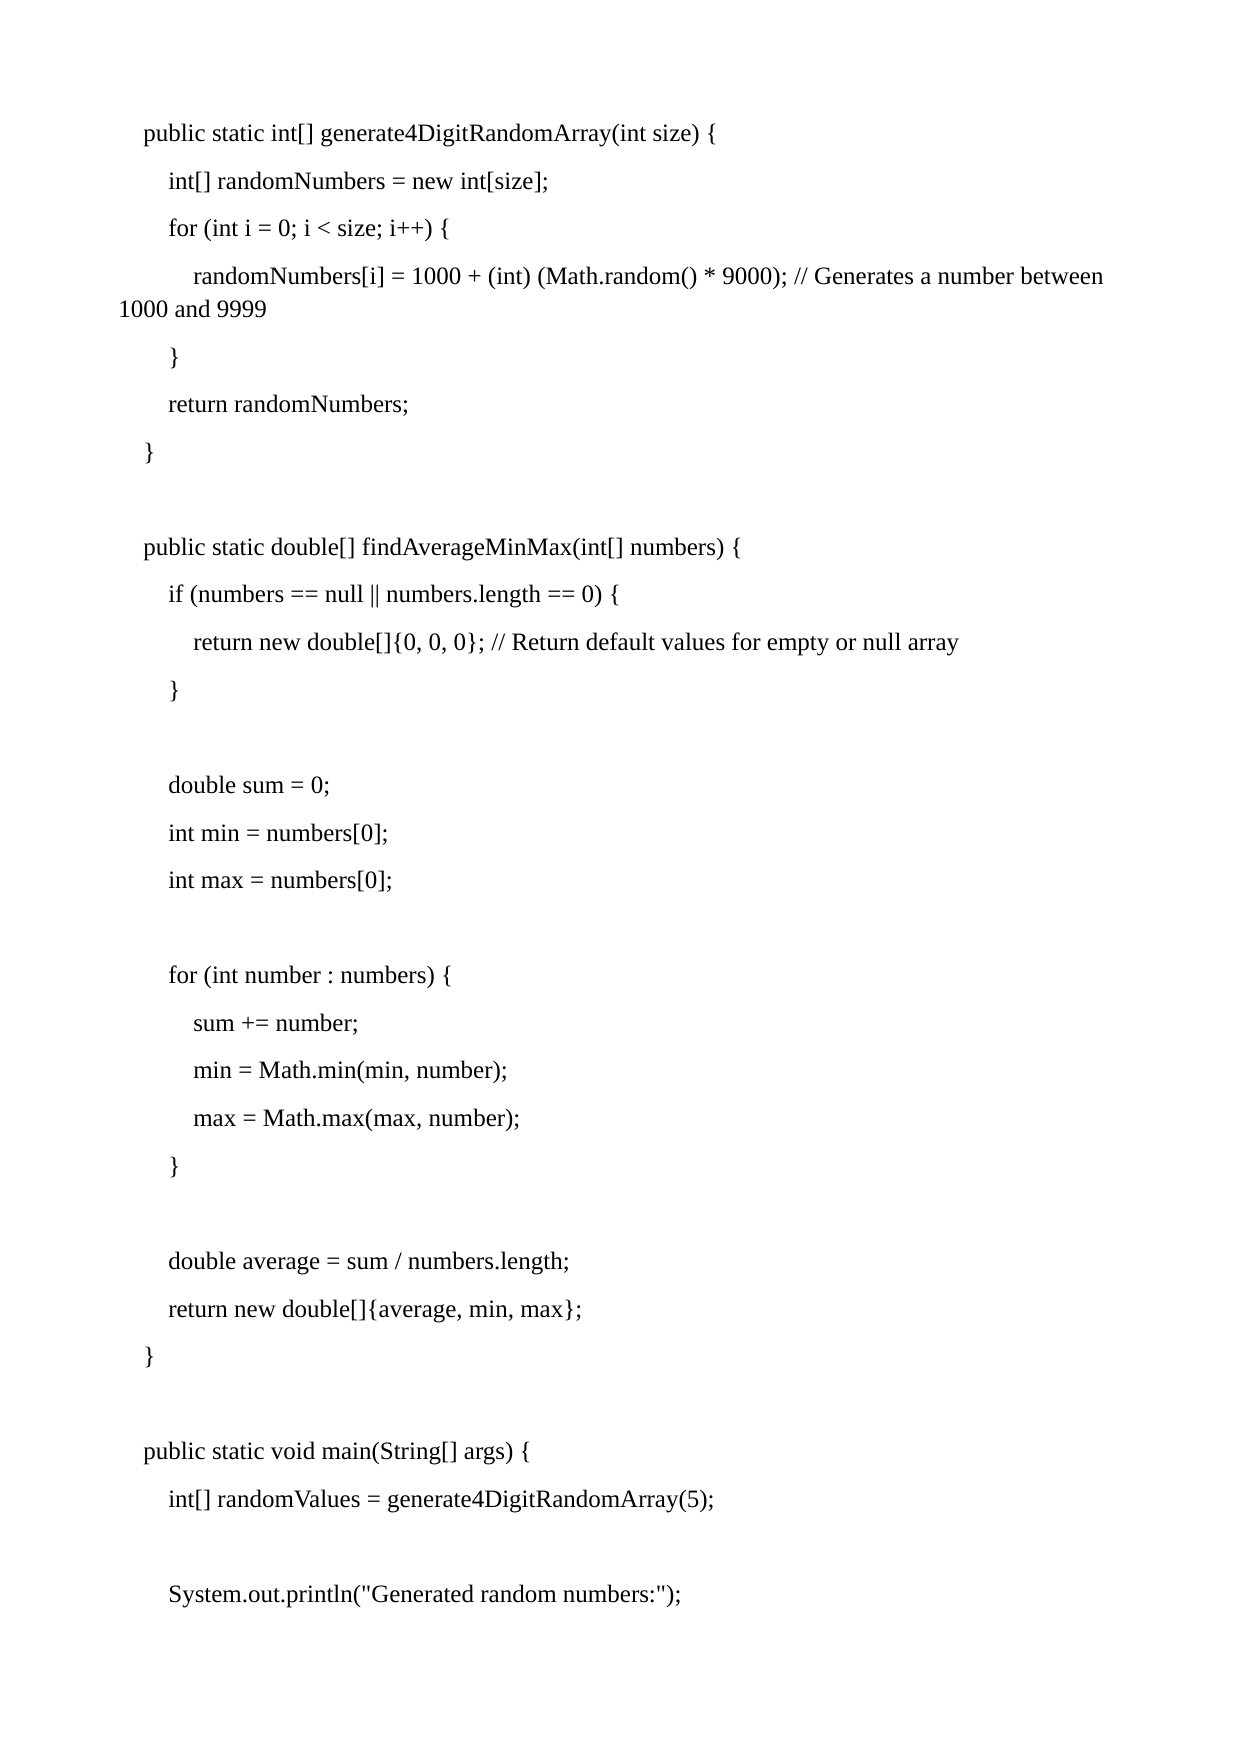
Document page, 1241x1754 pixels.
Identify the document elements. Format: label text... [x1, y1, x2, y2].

text randomNumbers[i] = 1000 + (int) (Math.random() * 9000); // Generates a number between 1000 and 9999 [118, 261, 1122, 323]
text return new double[]{0, 0, 0}; // Return default values for empty or null array [118, 627, 1122, 656]
text int max = numbers[0]; [118, 865, 1122, 894]
text public static int[] generate4DigitRandomArray(int size) { [118, 118, 1122, 147]
text public static double[] findAverageMinMax(int[] numbers) { [118, 532, 1122, 561]
text int[] randomNumbers = new int[size]; [118, 166, 1122, 194]
text int min = numbers[0]; [118, 818, 1122, 846]
text double average = sum / numbers.length; [118, 1246, 1122, 1275]
text max = Math.max(max, number); [118, 1103, 1122, 1132]
text int[] randomValues = generate4DigitRandomArray(5); [118, 1484, 1122, 1513]
text } [118, 675, 1122, 703]
text for (int i = 0; i < size; i++) { [118, 213, 1122, 242]
text return randomNumbers; [118, 389, 1122, 418]
text } [118, 1341, 1122, 1370]
text min = Math.min(min, number); [118, 1056, 1122, 1084]
text } [118, 437, 1122, 466]
text return new double[]{average, min, max}; [118, 1294, 1122, 1322]
text for (int number : numbers) { [118, 960, 1122, 989]
text public static void main(String[] args) { [118, 1436, 1122, 1465]
text sum += number; [118, 1008, 1122, 1037]
text } [118, 342, 1122, 370]
text double sum = 0; [118, 770, 1122, 799]
text System.out.println("Generated random numbers:"); [118, 1579, 1122, 1608]
text if (numbers == null || numbers.length == 0) { [118, 579, 1122, 608]
text } [118, 1151, 1122, 1179]
